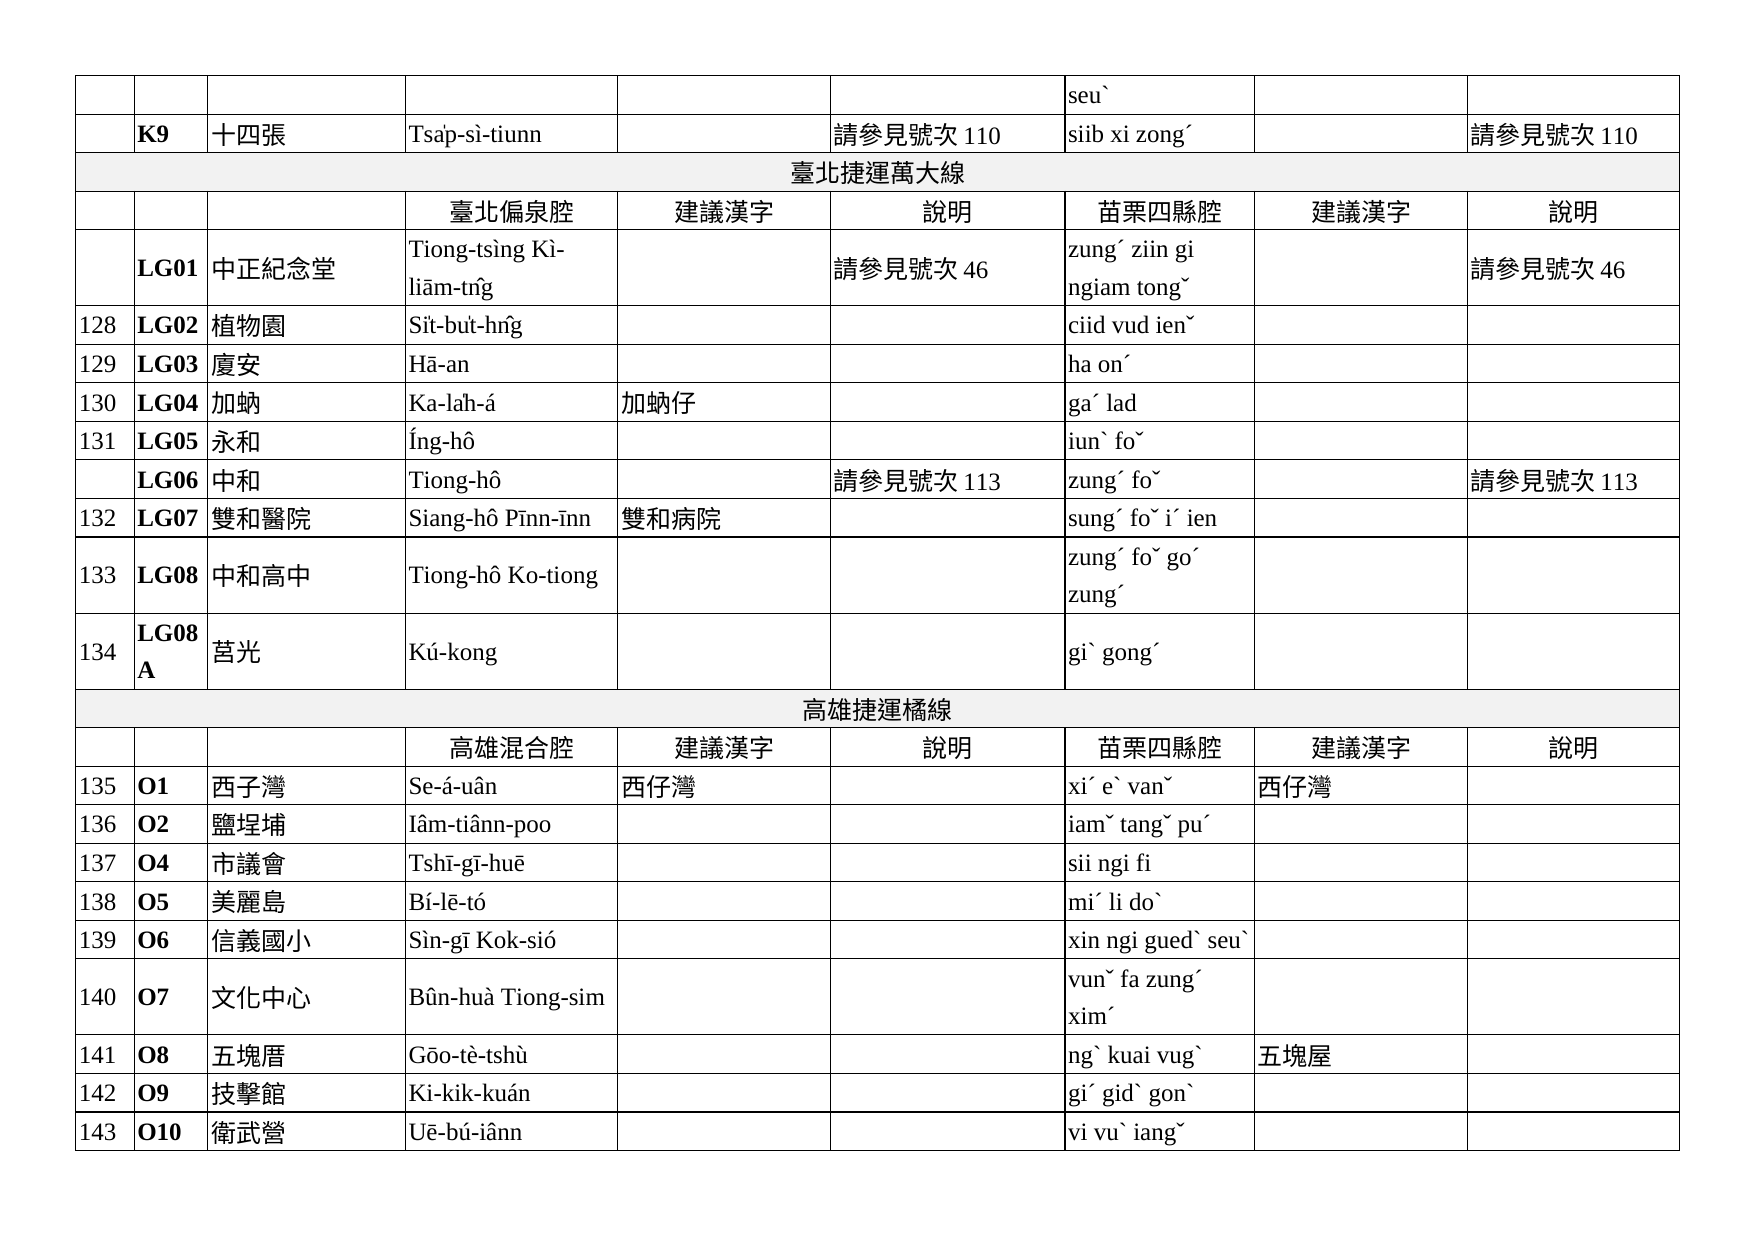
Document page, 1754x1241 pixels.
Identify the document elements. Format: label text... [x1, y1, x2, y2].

table_cell [618, 538, 830, 612]
table_cell [1255, 882, 1467, 920]
table_cell [618, 921, 830, 958]
table_cell O1 [135, 767, 207, 804]
table_cell [1255, 538, 1467, 612]
table_cell 西仔灣 [1255, 767, 1467, 804]
table_cell [1468, 1074, 1679, 1111]
table_cell 134 [76, 614, 134, 688]
table_cell [1468, 422, 1679, 459]
table_cell Kú-kong [406, 614, 617, 688]
table_cell [76, 76, 134, 113]
table_cell 說明 [831, 728, 1064, 766]
table_cell [618, 1074, 830, 1111]
table_cell 西仔灣 [618, 767, 830, 804]
table_cell [618, 614, 830, 688]
table_cell 請參見號次46 [831, 230, 1064, 305]
table_cell 128 [76, 306, 134, 344]
table_cell vi vuˋ iangˇ [1066, 1113, 1254, 1150]
table_cell LG05 [135, 422, 207, 459]
table_cell Tiong-hô Ko-tiong [406, 538, 617, 612]
table_cell 雙和醫院 [208, 499, 405, 536]
table_cell 文化中心 [208, 959, 405, 1034]
table_cell 132 [76, 499, 134, 536]
table_cell [1255, 76, 1467, 113]
table_cell [208, 192, 405, 229]
table_cell LG07 [135, 499, 207, 536]
table_cell seuˋ [1066, 76, 1254, 113]
table_cell [831, 499, 1064, 536]
table_cell zungˊ foˇ [1066, 460, 1254, 498]
table_cell Bûn-huà Tiong-sim [406, 959, 617, 1034]
table_cell 中和高中 [208, 538, 405, 612]
table_cell [831, 921, 1064, 958]
table_cell xiˊ eˋ vanˇ [1066, 767, 1254, 804]
table_cell 中正紀念堂 [208, 230, 405, 305]
table_cell 加蚋 [208, 383, 405, 421]
table_cell 建議漢字 [1255, 728, 1467, 766]
table_cell [1468, 921, 1679, 958]
table_cell 133 [76, 538, 134, 612]
table_cell [1255, 921, 1467, 958]
table_cell 建議漢字 [618, 192, 830, 229]
table_cell [135, 192, 207, 229]
table_cell [1468, 499, 1679, 536]
table_cell Sìn-gī Kok-sió [406, 921, 617, 958]
table_cell 衛武營 [208, 1113, 405, 1150]
table_cell [618, 805, 830, 843]
table_cell 五塊厝 [208, 1035, 405, 1073]
table_cell LG08 [135, 538, 207, 612]
table_cell 請參見號次46 [1468, 230, 1679, 305]
table_cell [1468, 345, 1679, 382]
table_cell [831, 422, 1064, 459]
table_cell [76, 230, 134, 305]
table_cell Tsa̍p-sì-tiunn [406, 115, 617, 152]
table_cell [1468, 614, 1679, 688]
table_cell 請參見號次110 [1468, 115, 1679, 152]
table_cell 中和 [208, 460, 405, 498]
table_cell 138 [76, 882, 134, 920]
table_cell [618, 306, 830, 344]
table_cell [406, 76, 617, 113]
table_cell 苗栗四縣腔 [1066, 192, 1254, 229]
table_cell O10 [135, 1113, 207, 1150]
table_cell 苗栗四縣腔 [1066, 728, 1254, 766]
table_cell [76, 728, 134, 766]
table_cell [831, 882, 1064, 920]
table_cell [76, 192, 134, 229]
table_cell Gōo-tè-tshù [406, 1035, 617, 1073]
table_cell 技擊館 [208, 1074, 405, 1111]
table_cell [1255, 460, 1467, 498]
table_cell [1255, 345, 1467, 382]
table_cell 雙和病院 [618, 499, 830, 536]
table_cell 建議漢字 [1255, 192, 1467, 229]
table_cell Se-á-uân [406, 767, 617, 804]
table_cell Uē-bú-iânn [406, 1113, 617, 1150]
table_cell Tiong-hô [406, 460, 617, 498]
table_cell LG02 [135, 306, 207, 344]
table_cell [618, 959, 830, 1034]
table_cell [831, 306, 1064, 344]
table_cell [618, 345, 830, 382]
table_cell [618, 844, 830, 881]
table_cell miˊ li doˋ [1066, 882, 1254, 920]
table_cell [831, 1035, 1064, 1073]
table_cell Íng-hô [406, 422, 617, 459]
table_cell LG03 [135, 345, 207, 382]
table_cell 143 [76, 1113, 134, 1150]
table_cell [1255, 422, 1467, 459]
table_cell 說明 [1468, 192, 1679, 229]
table_cell [831, 76, 1064, 113]
table_cell [831, 844, 1064, 881]
table_cell [618, 76, 830, 113]
table_cell 市議會 [208, 844, 405, 881]
table_cell 請參見號次110 [831, 115, 1064, 152]
table_cell [831, 1074, 1064, 1111]
table_cell [76, 460, 134, 498]
table_cell giˋ gongˊ [1066, 614, 1254, 688]
table_cell ha onˊ [1066, 345, 1254, 382]
table_cell Ka-la̍h-á [406, 383, 617, 421]
table_cell xin ngi guedˋ seuˋ [1066, 921, 1254, 958]
table_cell O2 [135, 805, 207, 843]
table_cell LG06 [135, 460, 207, 498]
table_cell [618, 422, 830, 459]
table_cell 142 [76, 1074, 134, 1111]
table_cell [135, 76, 207, 113]
table_cell 135 [76, 767, 134, 804]
table_cell [1255, 1074, 1467, 1111]
table_cell ngˋ kuai vugˋ [1066, 1035, 1254, 1073]
table_cell 139 [76, 921, 134, 958]
table_cell [135, 728, 207, 766]
table_cell [618, 460, 830, 498]
table_cell [1468, 1113, 1679, 1150]
table_cell 請參見號次113 [1468, 460, 1679, 498]
table_cell 永和 [208, 422, 405, 459]
table_cell sii ngi fi [1066, 844, 1254, 881]
table_cell [831, 959, 1064, 1034]
table_cell [618, 882, 830, 920]
table_cell LG01 [135, 230, 207, 305]
table_cell [618, 1113, 830, 1150]
table_cell Ki-kik-kuán [406, 1074, 617, 1111]
table_cell 高雄混合腔 [406, 728, 617, 766]
table_cell 五塊屋 [1255, 1035, 1467, 1073]
table_cell 鹽埕埔 [208, 805, 405, 843]
table_cell 140 [76, 959, 134, 1034]
table_cell 莒光 [208, 614, 405, 688]
table_cell Bí-lē-tó [406, 882, 617, 920]
table_cell [1255, 383, 1467, 421]
table_cell [1468, 1035, 1679, 1073]
table_cell [1468, 767, 1679, 804]
table_cell Iâm-tiânn-poo [406, 805, 617, 843]
table_cell sungˊ foˇ iˊ ien [1066, 499, 1254, 536]
table_cell 十四張 [208, 115, 405, 152]
table_cell K9 [135, 115, 207, 152]
table_cell 131 [76, 422, 134, 459]
table_cell Tiong-tsìng Kì-liām-tn̂g [406, 230, 617, 305]
table_cell [1255, 614, 1467, 688]
table_cell [1255, 805, 1467, 843]
table_cell [831, 805, 1064, 843]
table_cell O6 [135, 921, 207, 958]
table_cell [1255, 844, 1467, 881]
table_cell 建議漢字 [618, 728, 830, 766]
table_cell [831, 1113, 1064, 1150]
table_cell siib xi zongˊ [1066, 115, 1254, 152]
table_cell iamˇ tangˇ puˊ [1066, 805, 1254, 843]
table_cell 臺北捷運萬大線 [76, 153, 1679, 191]
table_cell O4 [135, 844, 207, 881]
table_cell 信義國小 [208, 921, 405, 958]
table_cell zungˊ ziin gi ngiam tongˇ [1066, 230, 1254, 305]
table_cell 西子灣 [208, 767, 405, 804]
table_cell Hā-an [406, 345, 617, 382]
table_cell 129 [76, 345, 134, 382]
table_cell [1468, 76, 1679, 113]
table_cell 請參見號次113 [831, 460, 1064, 498]
table_cell [1255, 306, 1467, 344]
table_cell [1468, 844, 1679, 881]
table_cell [831, 345, 1064, 382]
table_cell [831, 767, 1064, 804]
table_cell 137 [76, 844, 134, 881]
table_cell LG04 [135, 383, 207, 421]
table_cell O9 [135, 1074, 207, 1111]
table_cell [76, 115, 134, 152]
table_cell 植物園 [208, 306, 405, 344]
table_cell [1468, 882, 1679, 920]
table_cell 加蚋仔 [618, 383, 830, 421]
table_cell gaˊ lad [1066, 383, 1254, 421]
table_cell 130 [76, 383, 134, 421]
table_cell [831, 383, 1064, 421]
table_cell [618, 1035, 830, 1073]
table_cell [831, 538, 1064, 612]
table_cell 臺北偏泉腔 [406, 192, 617, 229]
table_cell O5 [135, 882, 207, 920]
table_cell [1468, 383, 1679, 421]
table_cell Si̍t-bu̍t-hn̂g [406, 306, 617, 344]
table_cell O7 [135, 959, 207, 1034]
table_cell ciid vud ienˇ [1066, 306, 1254, 344]
table_cell 說明 [1468, 728, 1679, 766]
table_cell [618, 115, 830, 152]
table_cell [1255, 230, 1467, 305]
table_cell [618, 230, 830, 305]
table_cell [1468, 805, 1679, 843]
table_cell [1468, 538, 1679, 612]
table_cell [208, 728, 405, 766]
table_cell giˊ gidˋ gonˋ [1066, 1074, 1254, 1111]
table_cell [1468, 306, 1679, 344]
table_cell 141 [76, 1035, 134, 1073]
table_cell 廈安 [208, 345, 405, 382]
table_cell [1255, 115, 1467, 152]
table_cell [831, 614, 1064, 688]
table_cell zungˊ foˇ goˊ zungˊ [1066, 538, 1254, 612]
table_cell 高雄捷運橘線 [76, 690, 1679, 727]
table_cell [1468, 959, 1679, 1034]
table_cell [1255, 499, 1467, 536]
table_cell 美麗島 [208, 882, 405, 920]
table_cell [208, 76, 405, 113]
table_cell Siang-hô Pīnn-īnn [406, 499, 617, 536]
table_cell Tshī-gī-huē [406, 844, 617, 881]
table_cell 說明 [831, 192, 1064, 229]
table_cell [1255, 1113, 1467, 1150]
table_cell [1255, 959, 1467, 1034]
table_cell 136 [76, 805, 134, 843]
table_cell vunˇ fa zungˊ ximˊ [1066, 959, 1254, 1034]
table_cell iunˋ foˇ [1066, 422, 1254, 459]
table_cell LG08A [135, 614, 207, 688]
table_cell O8 [135, 1035, 207, 1073]
